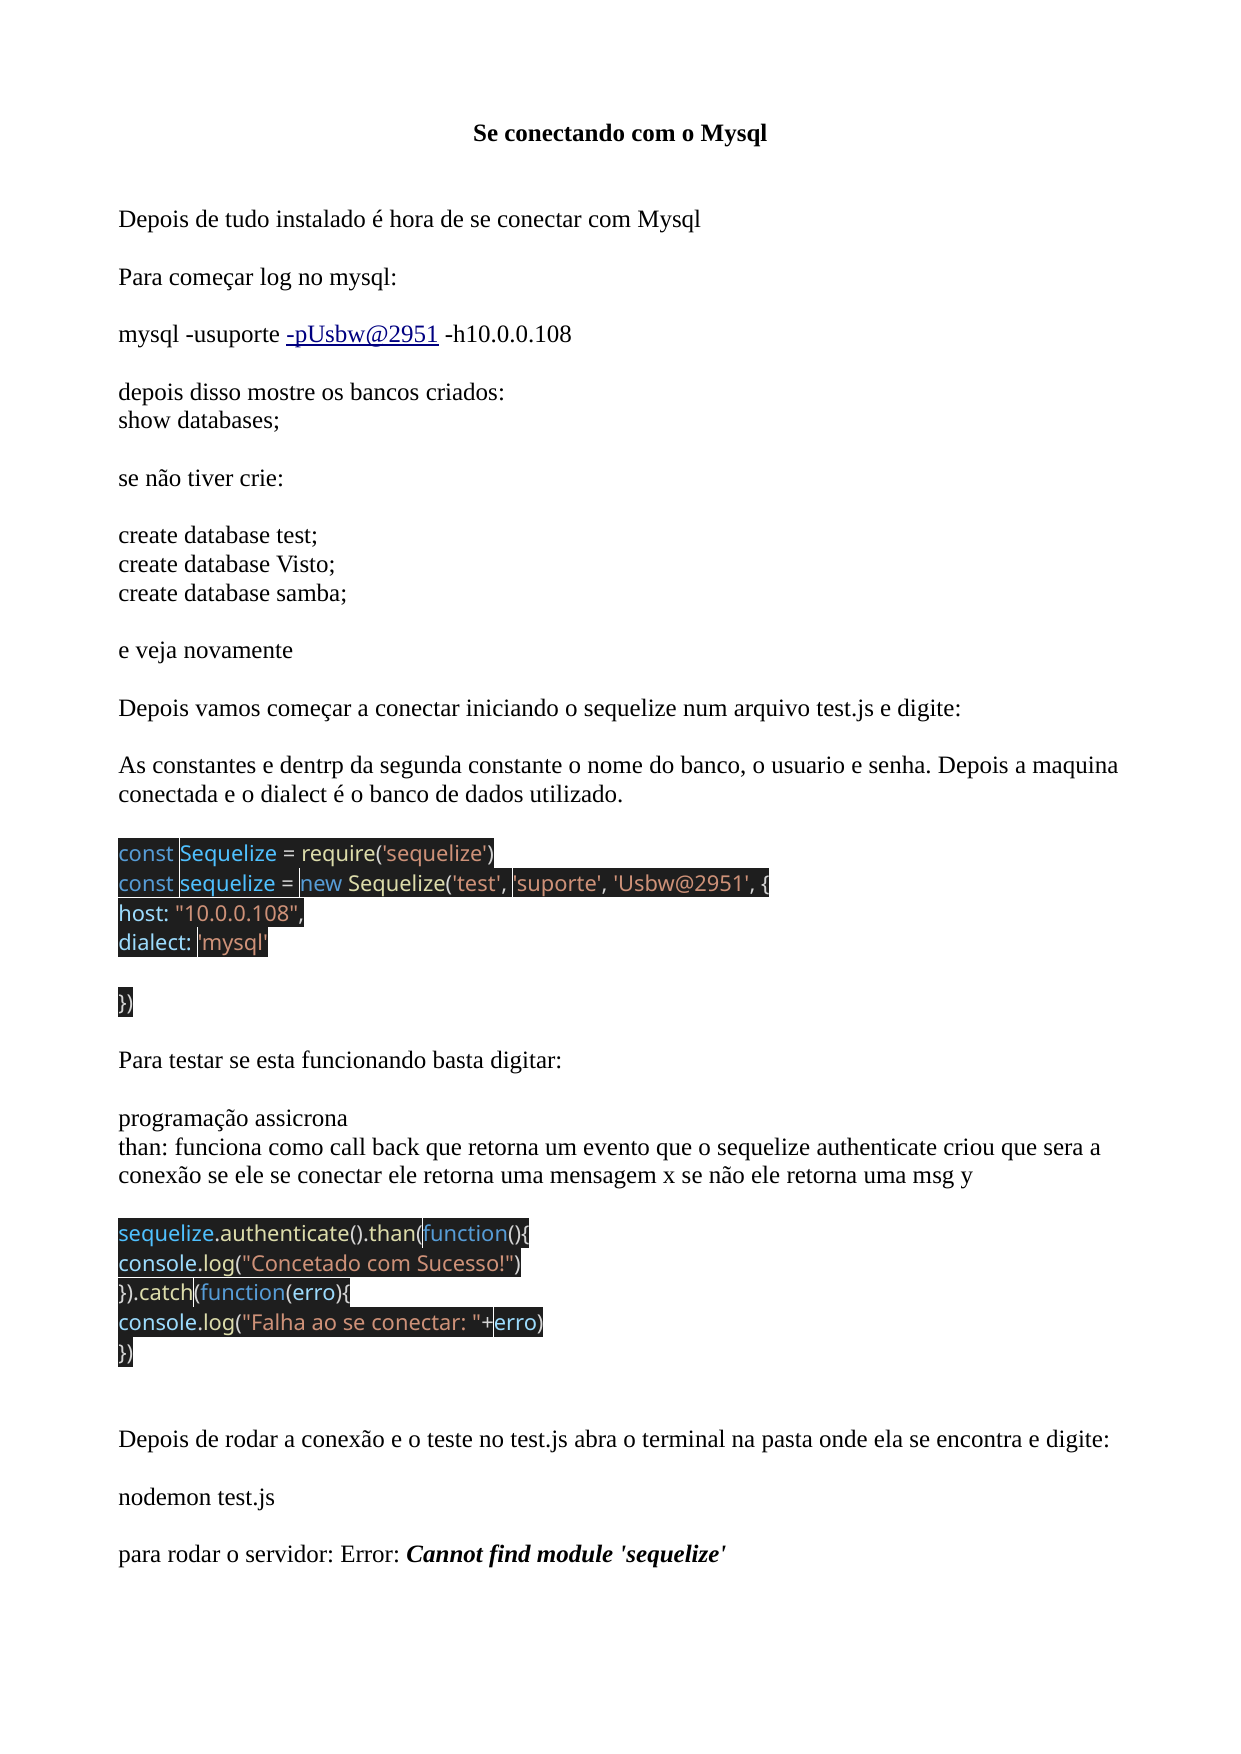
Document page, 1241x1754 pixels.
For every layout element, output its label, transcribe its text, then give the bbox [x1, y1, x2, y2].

text mysql -usuporte -pUsbw@2951 -h10.0.0.108 [118, 319, 1122, 348]
text sequelize.authenticate().than(function(){ [118, 1218, 1122, 1248]
text dialect: 'mysql' [118, 927, 1122, 957]
text e veja novamente [118, 636, 1122, 664]
text const sequelize = new Sequelize('test', 'suporte', 'Usbw@2951', { [118, 868, 1122, 897]
text show databases; [118, 406, 1122, 434]
text create database samba; [118, 578, 1122, 607]
text host: "10.0.0.108", [118, 897, 1122, 927]
text para rodar o servidor: Error: Cannot find module 'sequelize' [118, 1539, 1122, 1568]
text console.log("Falha ao se conectar: "+erro) [118, 1307, 1122, 1337]
text console.log("Concetado com Sucesso!") [118, 1248, 1122, 1277]
text nodemon test.js [118, 1482, 1122, 1511]
text Depois de rodar a conexão e o teste no test.js abra o terminal na pasta onde ela se encontra e digite: [118, 1424, 1122, 1453]
text }).catch(function(erro){ [118, 1277, 1122, 1307]
text Depois de tudo instalado é hora de se conectar com Mysql [118, 204, 1122, 233]
text }) [118, 987, 1122, 1017]
text const Sequelize = require('sequelize') [118, 838, 1122, 868]
text Se conectando com o Mysql [118, 118, 1122, 147]
text Para começar log no mysql: [118, 262, 1122, 291]
text As constantes e dentrp da segunda constante o nome do banco, o usuario e senha. Depois a maquina conectada e o dialect é o banco de dados utilizado. [118, 751, 1122, 808]
text programação assicrona [118, 1103, 1122, 1132]
text se não tiver crie: [118, 463, 1122, 492]
text create database test; [118, 521, 1122, 549]
text than: funciona como call back que retorna um evento que o sequelize authenticate criou que sera a conexão se ele se conectar ele retorna uma mensagem x se não ele retorna uma msg y [118, 1132, 1122, 1189]
text create database Visto; [118, 549, 1122, 578]
text }) [118, 1337, 1122, 1367]
text Depois vamos começar a conectar iniciando o sequelize num arquivo test.js e digite: [118, 693, 1122, 722]
text depois disso mostre os bancos criados: [118, 377, 1122, 406]
text Para testar se esta funcionando basta digitar: [118, 1045, 1122, 1074]
